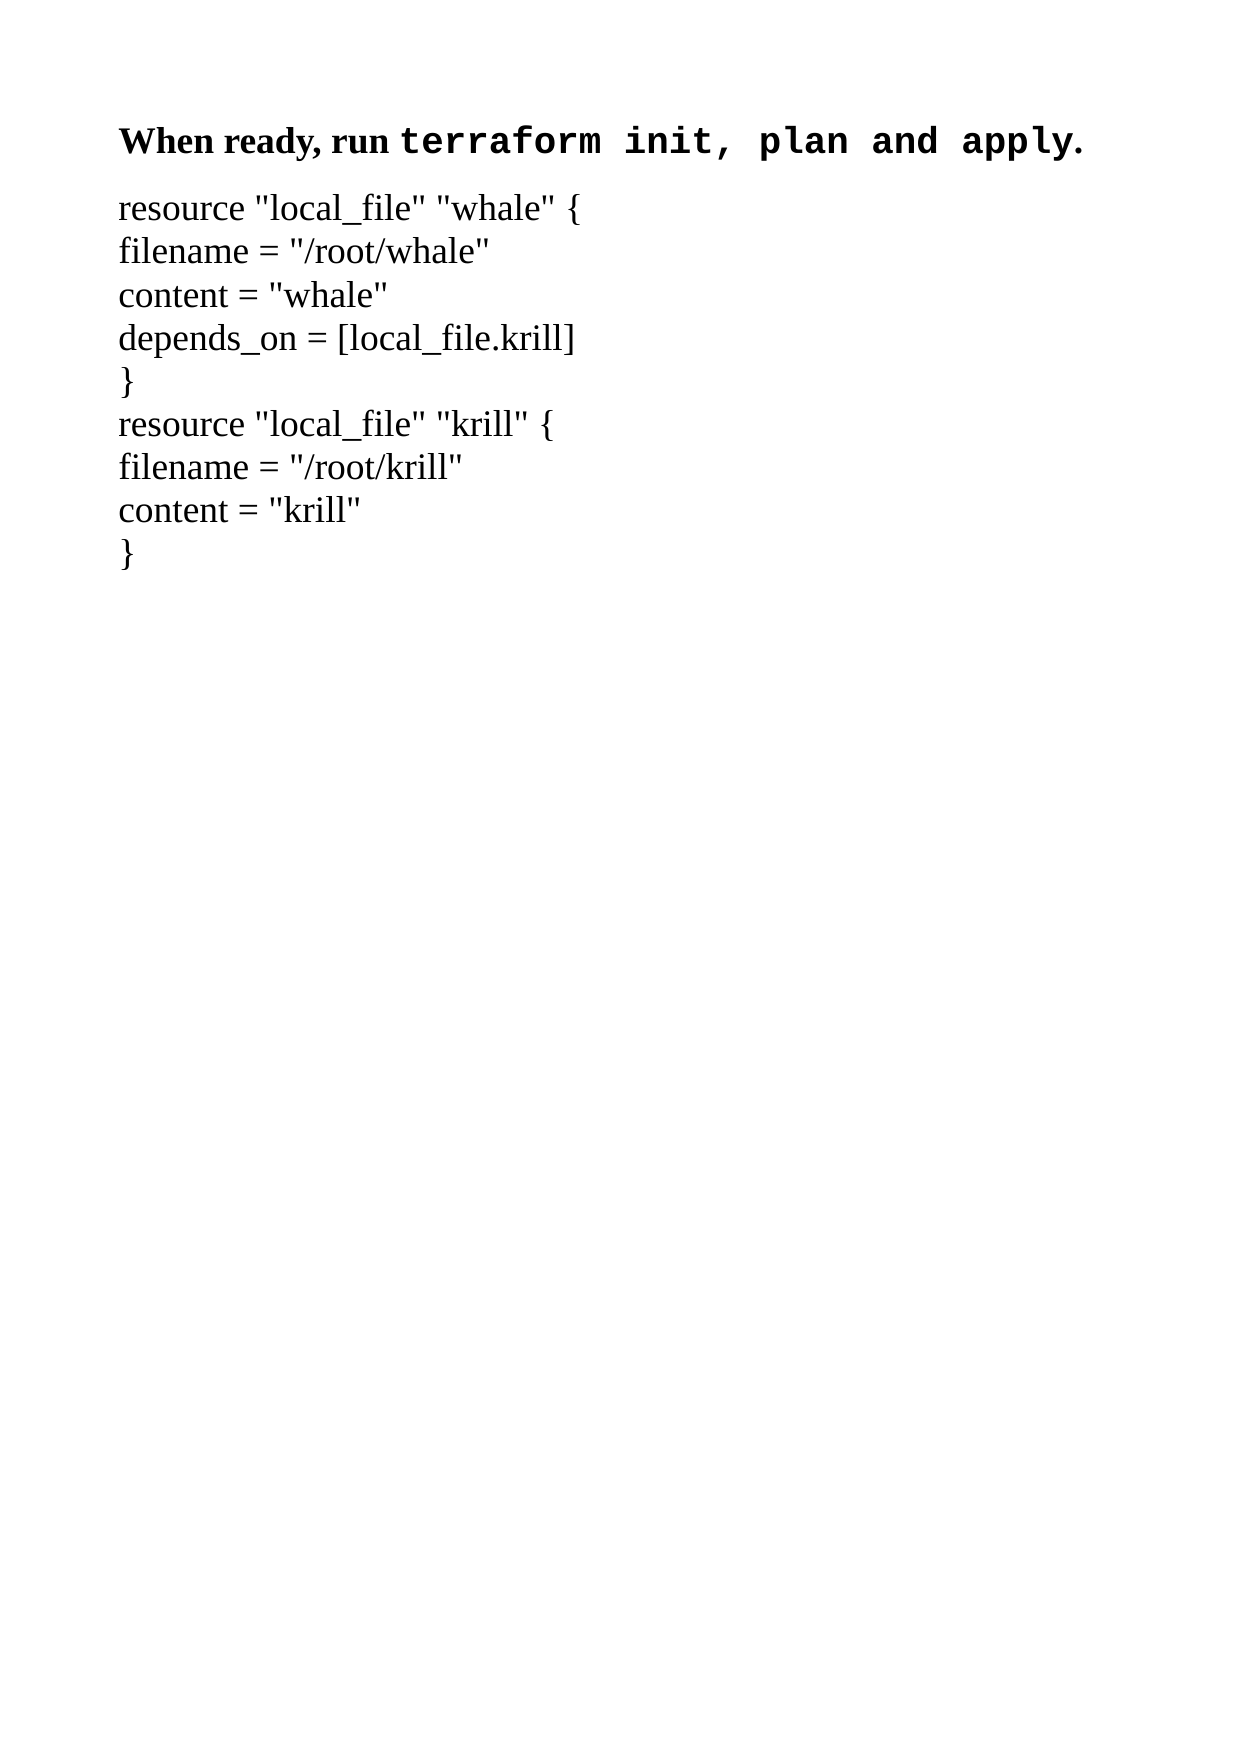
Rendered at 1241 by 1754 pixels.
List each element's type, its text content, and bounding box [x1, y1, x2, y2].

text content = "krill" [118, 488, 1122, 531]
text filename = "/root/whale" [118, 229, 1122, 272]
text content = "whale" [118, 272, 1122, 315]
text resource "local_file" "whale" { [118, 186, 1122, 229]
text } [118, 531, 1122, 574]
text filename = "/root/krill" [118, 444, 1122, 488]
text resource "local_file" "krill" { [118, 401, 1122, 444]
text When ready, run terraform init, plan and apply. [118, 118, 1122, 164]
text depends_on = [local_file.krill] [118, 315, 1122, 358]
text } [118, 358, 1122, 401]
